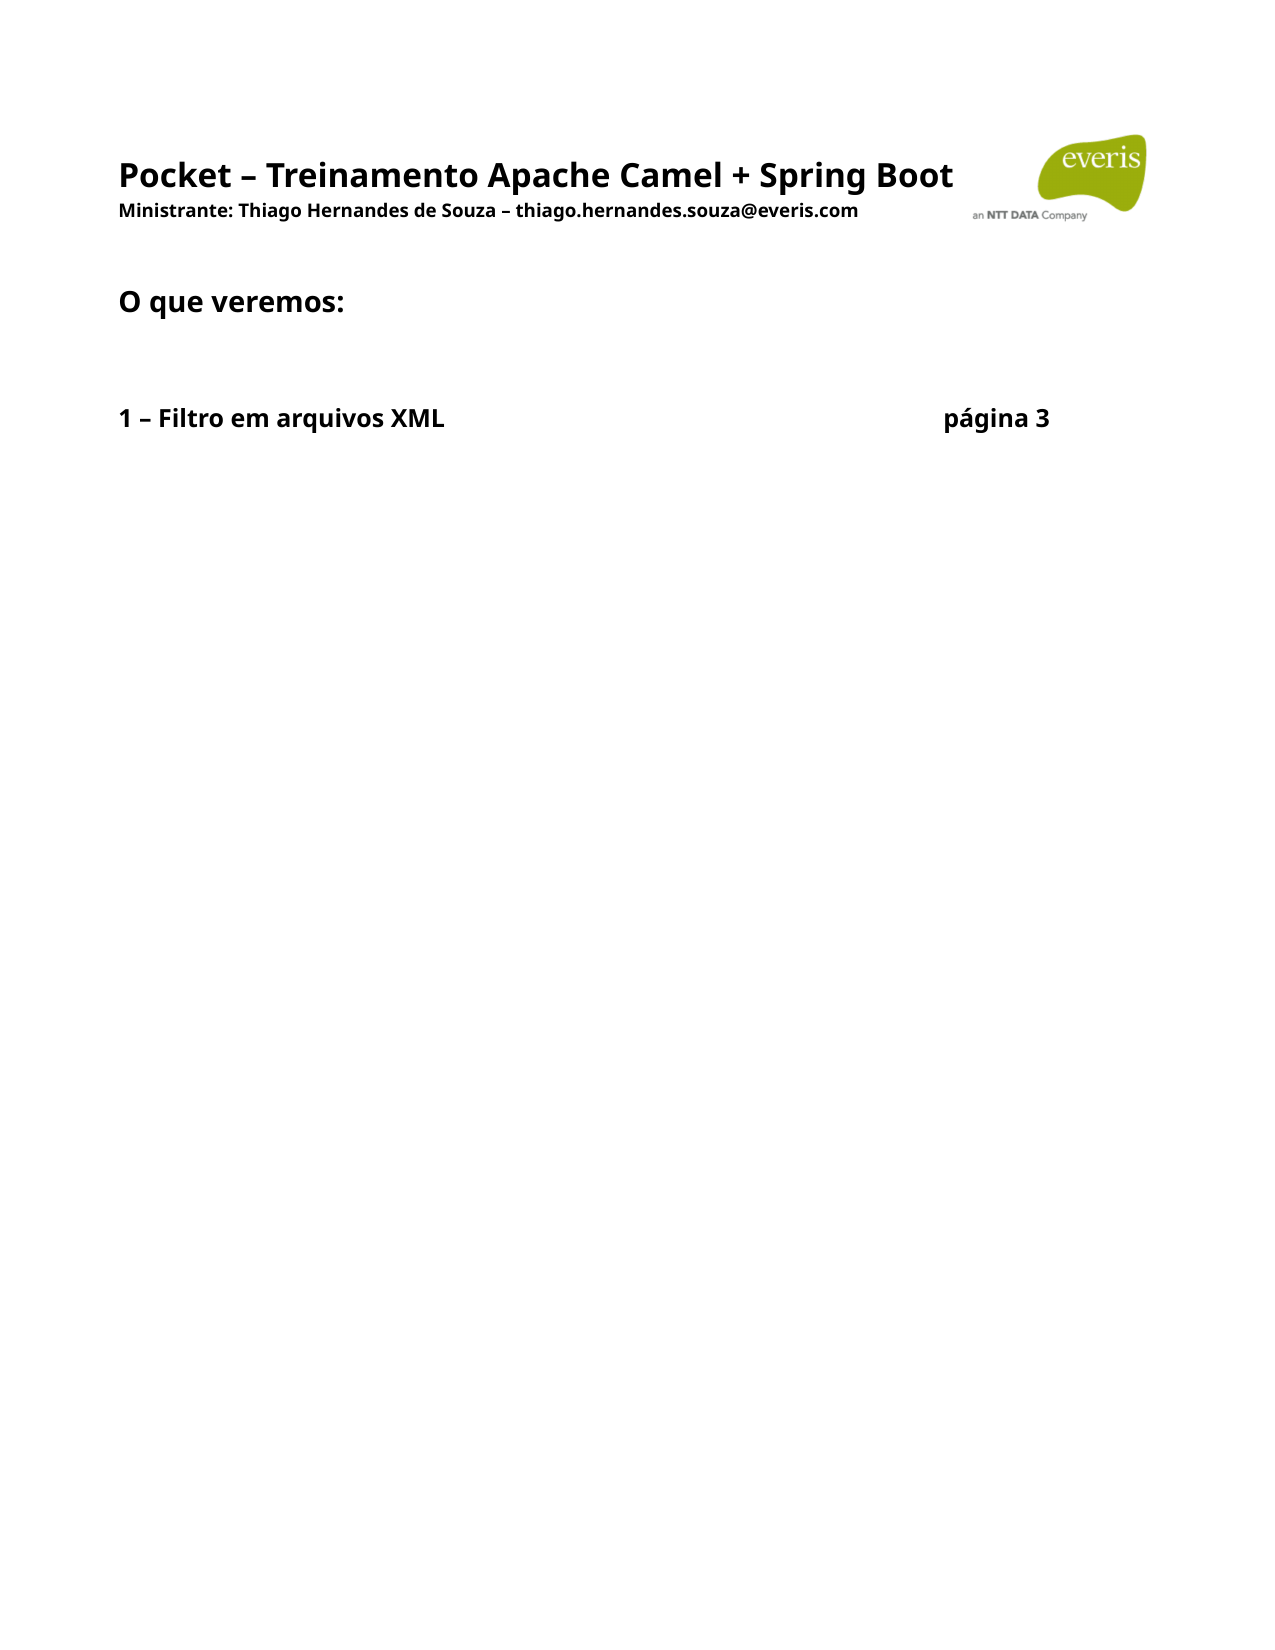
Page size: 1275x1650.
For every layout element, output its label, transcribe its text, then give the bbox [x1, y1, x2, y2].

text O que veremos: [118, 281, 1157, 321]
picture [965, 131, 1154, 225]
text 1 – Filtro em arquivos XML página 3 [118, 400, 1157, 434]
